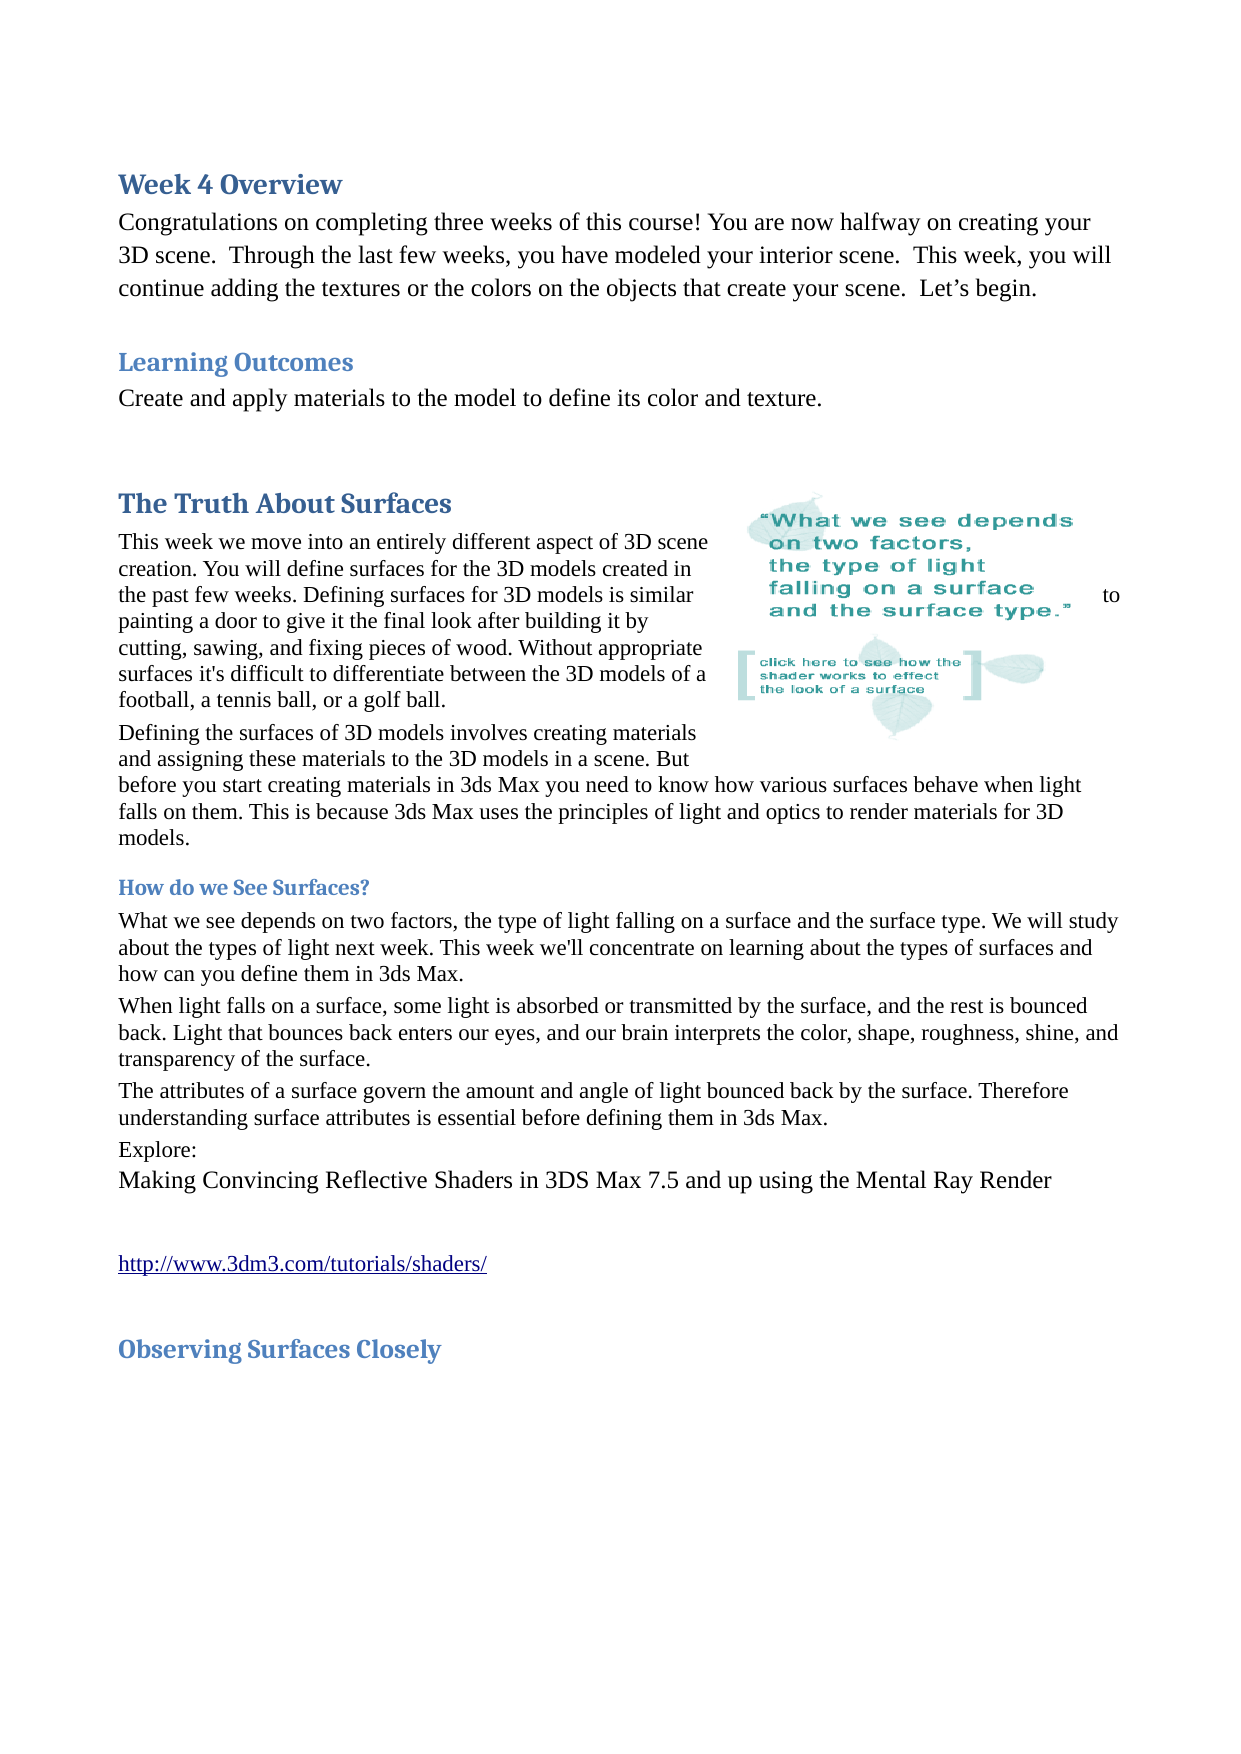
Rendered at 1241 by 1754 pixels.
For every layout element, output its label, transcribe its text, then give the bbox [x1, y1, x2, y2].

text What we see depends on two factors, the type of light falling on a surface and the surface type. We will study about the types of light next week. This week we'll concentrate on learning about the types of surfaces and how can you define them in 3ds Max. [118, 907, 1122, 986]
text When light falls on a surface, some light is absorbed or transmitted by the surface, and the rest is bounced back. Light that bounces back enters our eyes, and our brain interprets the color, shape, roughness, shine, and transparency of the surface. [118, 992, 1122, 1071]
text Congratulations on completing three weeks of this course! You are now halfway on creating your 3D scene. Through the last few weeks, you have modeled your interior scene. This week, you will continue adding the textures or the colors on the objects that create your scene. Let’s begin. [118, 207, 1122, 301]
subtitle Learning Outcomes [118, 347, 1122, 378]
text Create and apply materials to the model to define its color and texture. [118, 383, 1122, 412]
subtitle How do we See Surfaces? [118, 874, 1122, 901]
text Making Convincing Reflective Shaders in 3DS Max 7.5 and up using the Mental Ray Render [118, 1165, 1122, 1194]
text http://www.3dm3.com/tutorials/shaders/ [118, 1250, 1122, 1276]
text Explore: [118, 1136, 1122, 1162]
text This week we move into an entirely different aspect of 3D scene creation. You will define surfaces for the 3D models created in the past few weeks. Defining surfaces for 3D models is similar to painting a door to give it the final look after building it by cutting, sawing, and fixing pieces of wood. Without appropriate surfaces it's difficult to differentiate between the 3D models of a football, a tennis ball, or a golf ball. [118, 528, 733, 713]
text Defining the surfaces of 3D models involves creating materials and assigning these materials to the 3D models in a scene. But before you start creating materials in 3ds Max you need to know how various surfaces behave when light falls on them. This is because 3ds Max uses the principles of light and optics to render materials for 3D models. [118, 719, 1122, 851]
text The attributes of a surface govern the amount and angle of light bounced back by the surface. Therefore understanding surface attributes is essential before defining them in 3ds Max. [118, 1077, 1122, 1130]
subtitle The Truth About Surfaces [118, 487, 733, 521]
subtitle [1084, 487, 1122, 521]
subtitle Week 4 Overview [118, 168, 1122, 202]
subtitle Observing Surfaces Closely [118, 1334, 1122, 1366]
picture [733, 485, 1084, 747]
